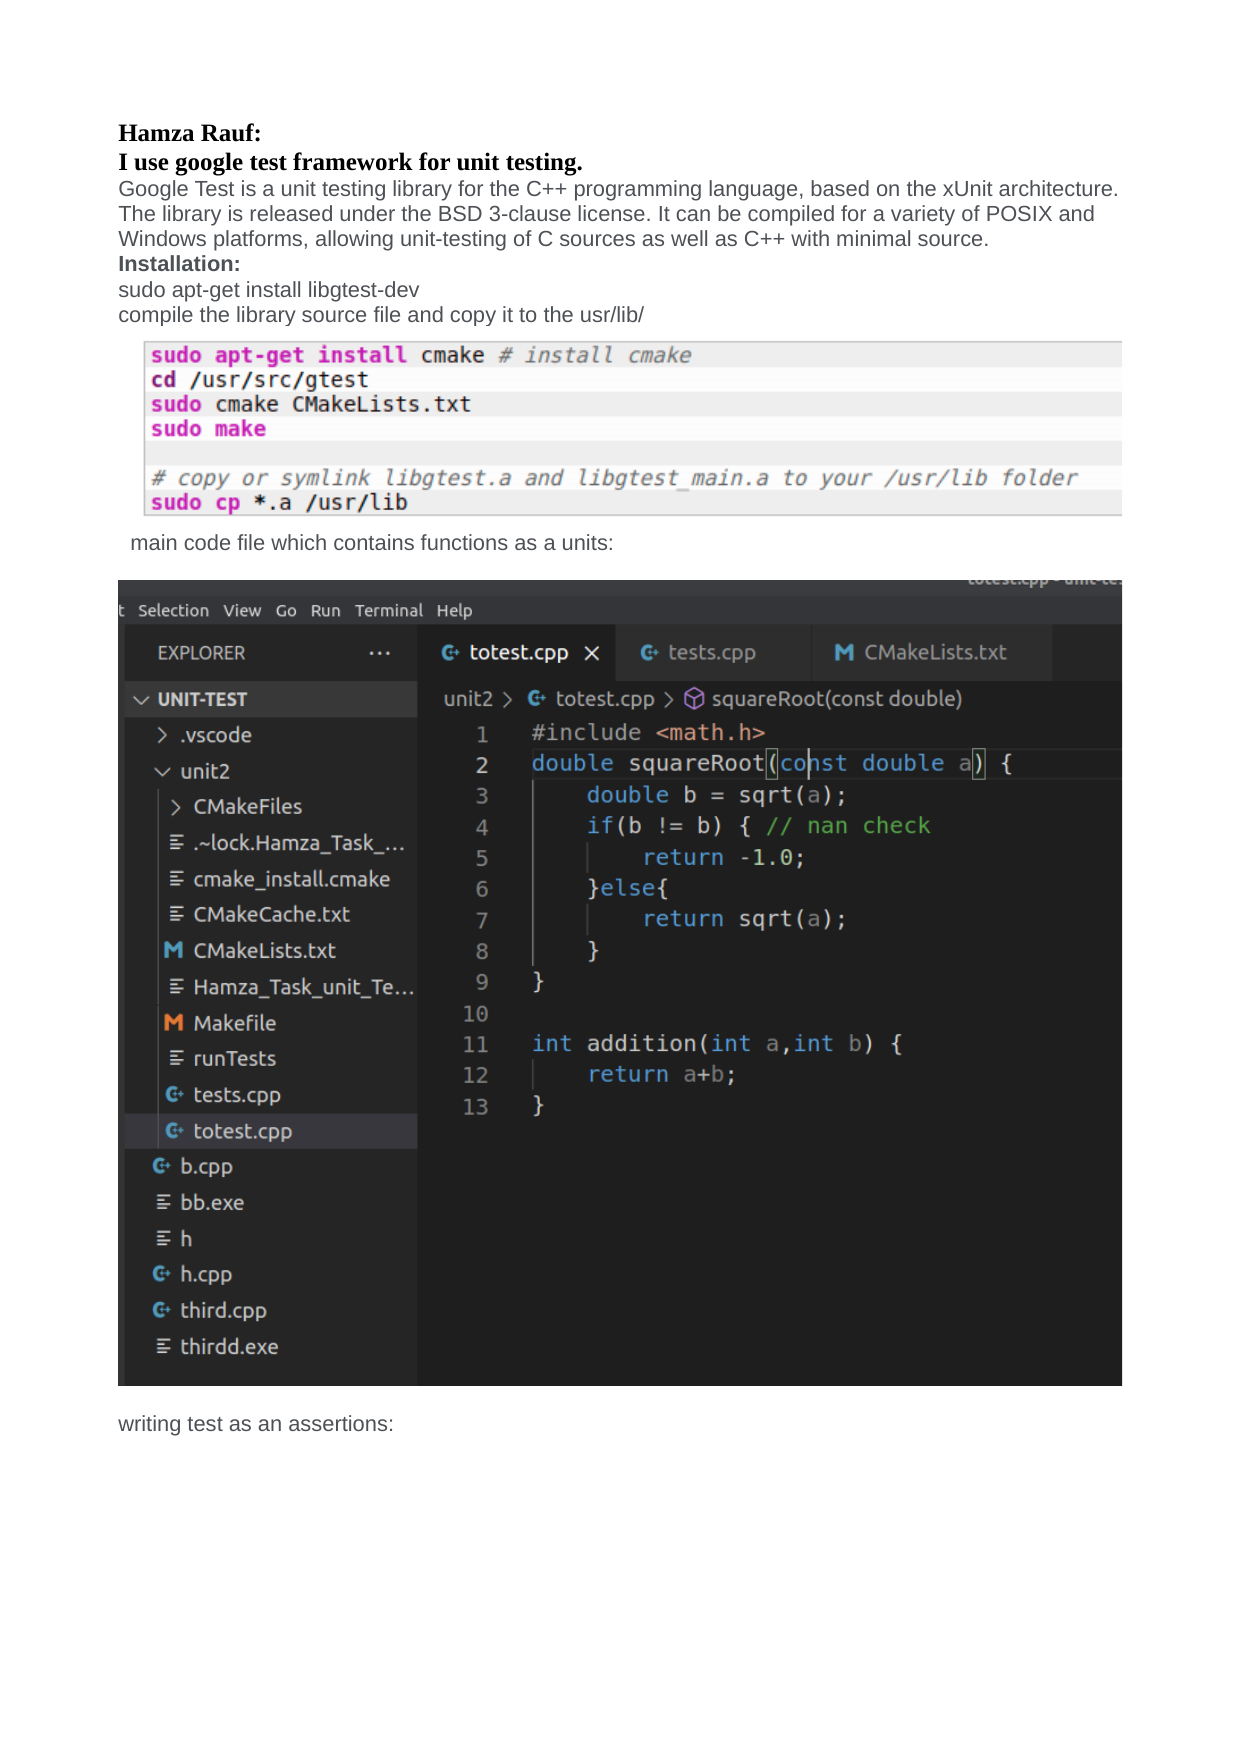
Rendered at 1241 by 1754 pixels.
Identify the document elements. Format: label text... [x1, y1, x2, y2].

picture [118, 326, 1123, 530]
text I use google test framework for unit testing. [118, 147, 1122, 176]
text compile the library source file and copy it to the usr/lib/ [118, 302, 1122, 326]
text main code file which contains functions as a units: [118, 530, 1122, 555]
text Google Test is a unit testing library for the C++ programming language, based on the xUnit architecture. The library is released under the BSD 3-clause license. It can be compiled for a variety of POSIX and Windows platforms, allowing unit-testing of C sources as well as C++ with minimal source. [118, 176, 1122, 251]
picture [118, 580, 1123, 1386]
text sudo apt-get install libgtest-dev [118, 276, 1122, 302]
text writing test as an assertions: [118, 1411, 1122, 1436]
text Hamza Rauf: [118, 118, 1122, 147]
text Installation: [118, 251, 1122, 276]
